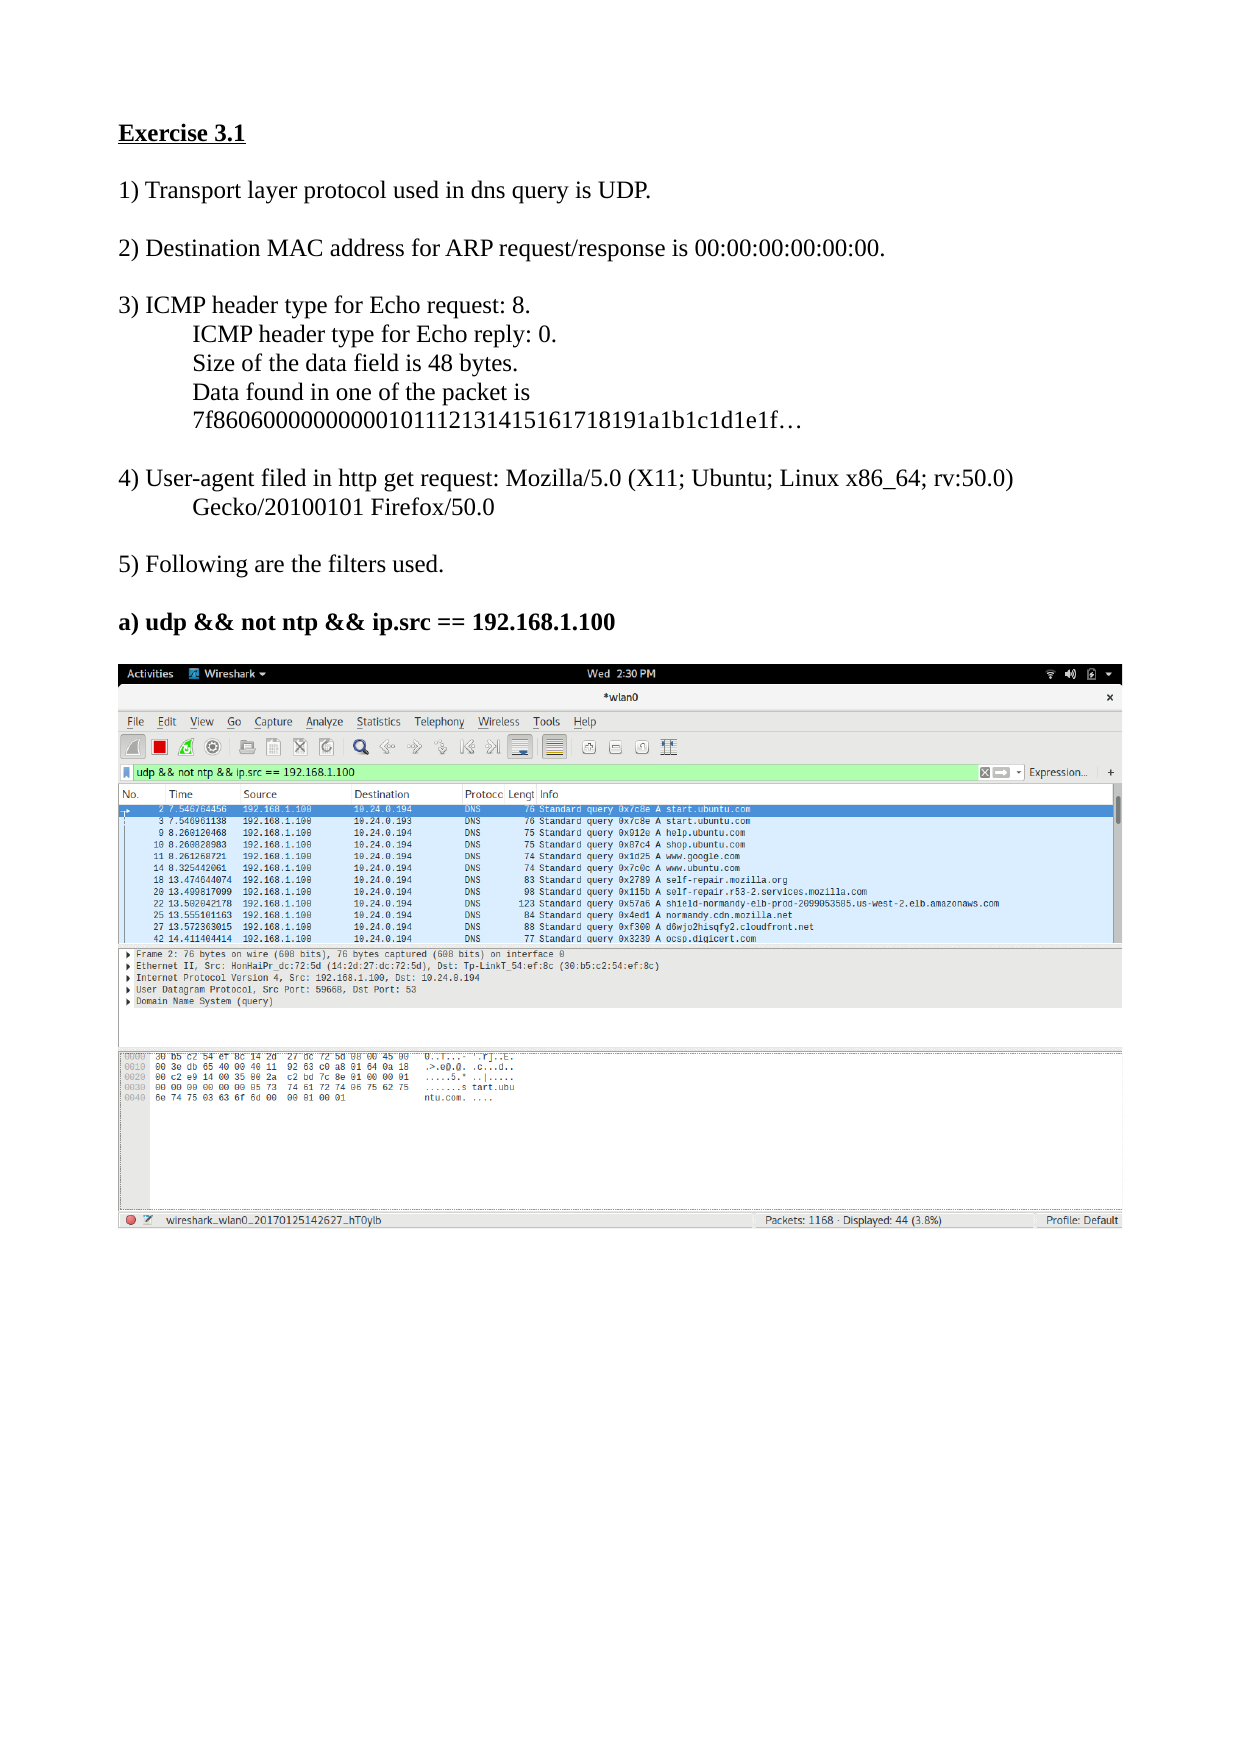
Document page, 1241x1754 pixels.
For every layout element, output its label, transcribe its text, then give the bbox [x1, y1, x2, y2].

text 5) Following are the filters used. [118, 549, 1122, 578]
text 4) User-agent filed in http get request: Mozilla/5.0 (X11; Ubuntu; Linux x86_64; rv:50.0) Gecko/20100101 Firefox/50.0 [118, 463, 1122, 521]
text 3) ICMP header type for Echo request: 8. [118, 291, 1122, 319]
text Exercise 3.1 [118, 118, 1122, 147]
text 1) Transport layer protocol used in dns query is UDP. [118, 176, 1122, 204]
text a) udp && not ntp && ip.src == 192.168.1.100 [118, 607, 1122, 636]
text Size of the data field is 48 bytes. [118, 348, 1122, 377]
text Data found in one of the packet is 7f86060000000000101112131415161718191a1b1c1d1e1f… [118, 377, 1122, 434]
picture [118, 664, 1123, 1229]
text 2) Destination MAC address for ARP request/response is 00:00:00:00:00:00. [118, 233, 1122, 262]
text ICMP header type for Echo reply: 0. [118, 319, 1122, 348]
